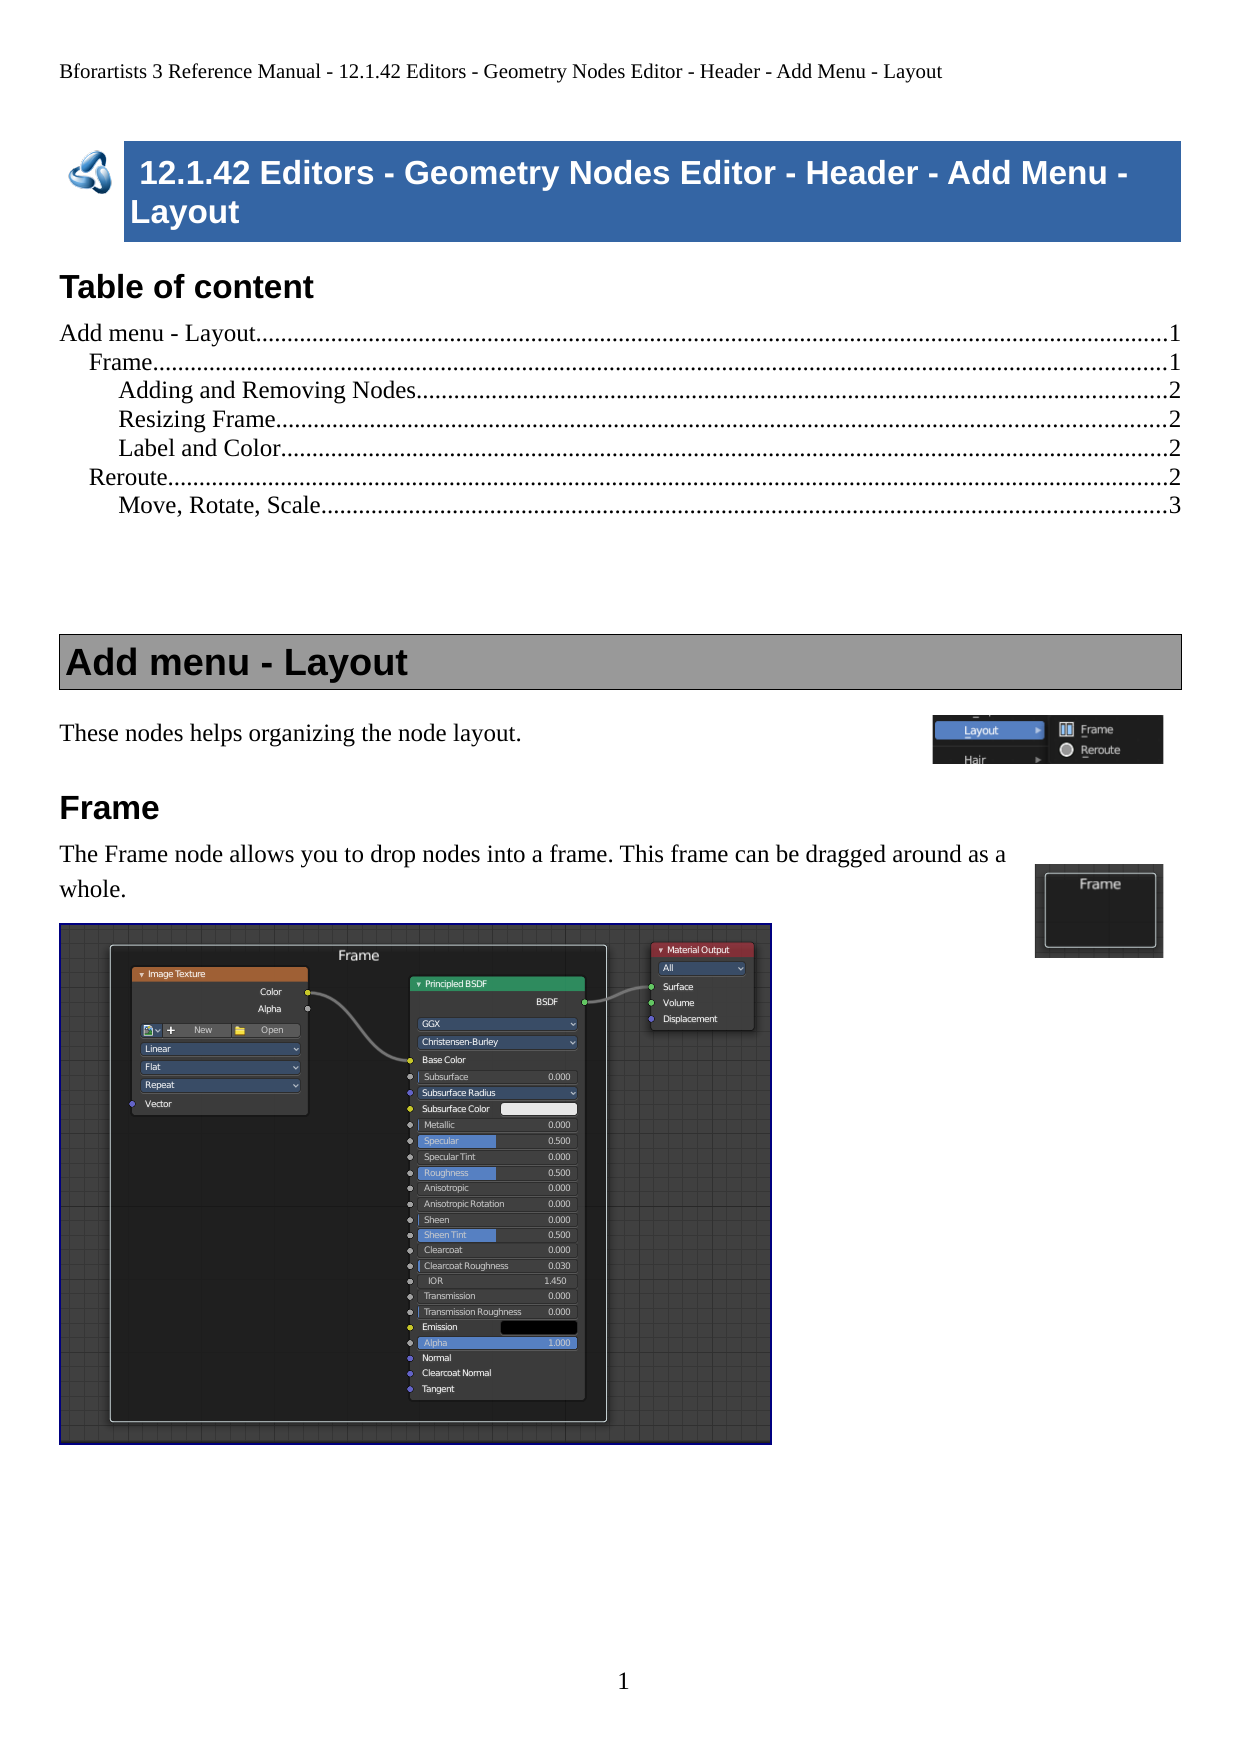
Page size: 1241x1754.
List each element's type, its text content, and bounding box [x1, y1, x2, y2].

text These nodes helps organizing the node layout. [59, 718, 932, 747]
text Frame 1 [88, 347, 1181, 375]
picture [932, 715, 1164, 764]
text Add menu - Layout 1 [59, 318, 1181, 347]
text Label and Color 2 [118, 433, 1181, 462]
subtitle Frame [59, 788, 1181, 827]
picture [61, 925, 770, 1443]
table_header 12.1.42 Editors - Geometry Nodes Editor - Header - Add Menu - Layout [124, 141, 1181, 242]
table_header Add menu - Layout [60, 635, 1181, 689]
table_header [59, 141, 124, 242]
picture [1034, 864, 1164, 958]
text The Frame node allows you to drop nodes into a frame. This frame can be dragged around as a whole. [59, 839, 1181, 902]
subtitle Table of content [59, 267, 1181, 305]
text Adding and Removing Nodes 2 [118, 375, 1181, 404]
text Reroute 2 [88, 462, 1181, 490]
text Move, Rotate, Scale 3 [118, 490, 1181, 519]
picture [65, 147, 114, 197]
text Resizing Frame 2 [118, 404, 1181, 433]
